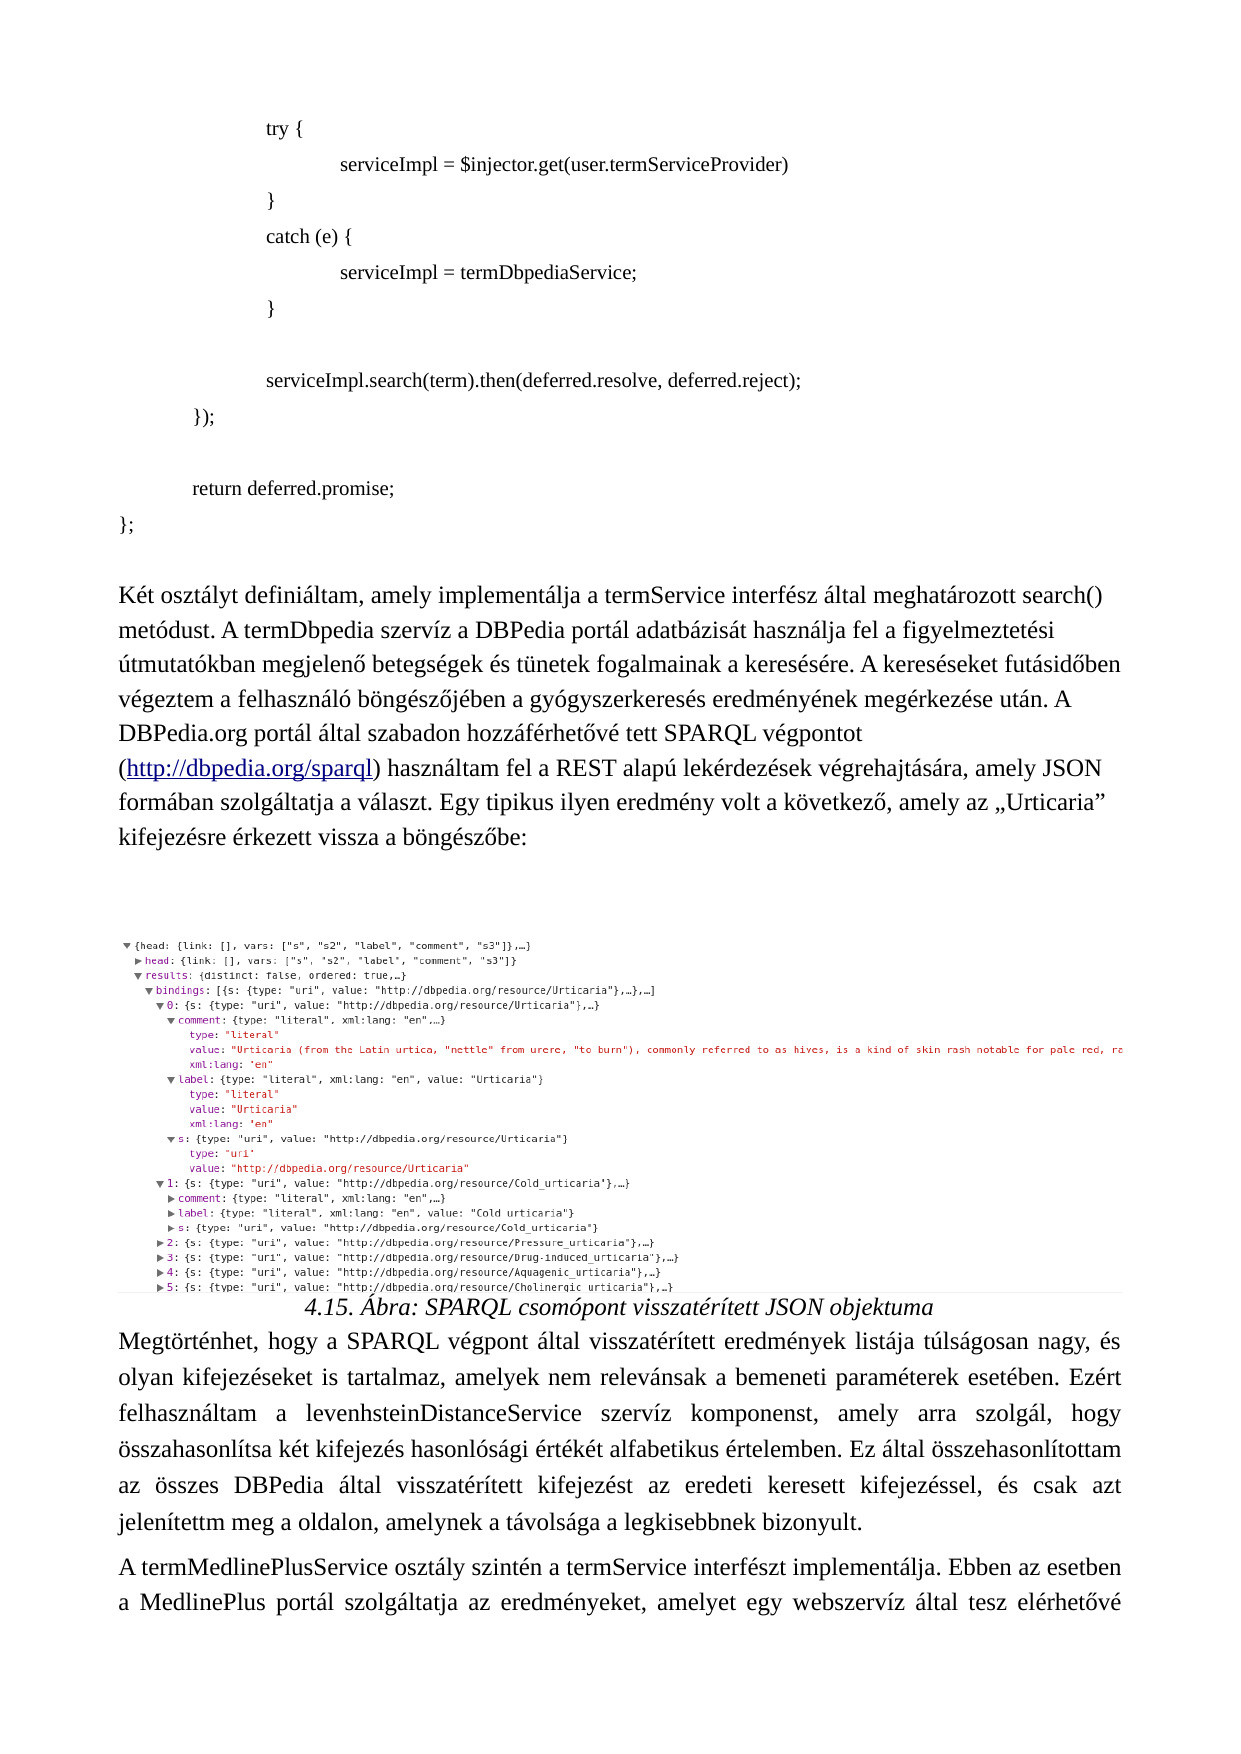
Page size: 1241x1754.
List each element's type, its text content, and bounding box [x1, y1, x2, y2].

text [118, 922, 1122, 935]
text catch (e) { [118, 226, 1122, 247]
text return deferred.promise; [118, 478, 1122, 499]
text serviceImpl = $injector.get(user.termServiceProvider) [118, 154, 1122, 175]
text }; [118, 514, 1122, 536]
text 4.15. Ábra: SPARQL csomópont visszatérített JSON objektuma [118, 1293, 1122, 1321]
text }); [118, 406, 1122, 427]
title A termMedlinePlusService osztály szintén a termService interfészt implementálja. Ebben az esetben a MedlinePlus portál szolgáltatja az eredményeket, amelyet egy webszervíz által tesz elérhetővé [118, 1552, 1122, 1615]
text try { [118, 118, 1122, 139]
text serviceImpl.search(term).then(deferred.resolve, deferred.reject); [118, 370, 1122, 391]
text } [118, 298, 1122, 319]
picture [118, 935, 1123, 1293]
text Megtörténhet, hogy a SPARQL végpont által visszatérített eredmények listája túlságosan nagy, és olyan kifejezéseket is tartalmaz, amelyek nem relevánsak a bemeneti paraméterek esetében. Ezért felhasználtam a levenhsteinDistanceService szervíz komponenst, amely arra szolgál, hogy összahasonlítsa két kifejezés hasonlósági értékét alfabetikus értelemben. Ez által összehasonlítottam az összes DBPedia által visszatérített kifejezést az eredeti keresett kifejezéssel, és csak azt jelenítettm meg a oldalon, amelynek a távolsága a legkisebbnek bizonyult. [118, 1321, 1122, 1537]
text } [118, 190, 1122, 211]
text serviceImpl = termDbpediaService; [118, 262, 1122, 283]
title Két osztályt definiáltam, amely implementálja a termService interfész által meghatározott search() metódust. A termDbpedia szervíz a DBPedia portál adatbázisát használja fel a figyelmeztetési útmutatókban megjelenő betegségek és tünetek fogalmainak a keresésére. A kereséseket futásidőben végeztem a felhasználó böngészőjében a gyógyszerkeresés eredményének megérkezése után. A DBPedia.org portál által szabadon hozzáférhetővé tett SPARQL végpontot (http://dbpedia.org/sparql) használtam fel a REST alapú lekérdezések végrehajtására, amely JSON formában szolgáltatja a választ. Egy tipikus ilyen eredmény volt a következő, amely az „Urticaria” kifejezésre érkezett vissza a böngészőbe: [118, 581, 1122, 851]
